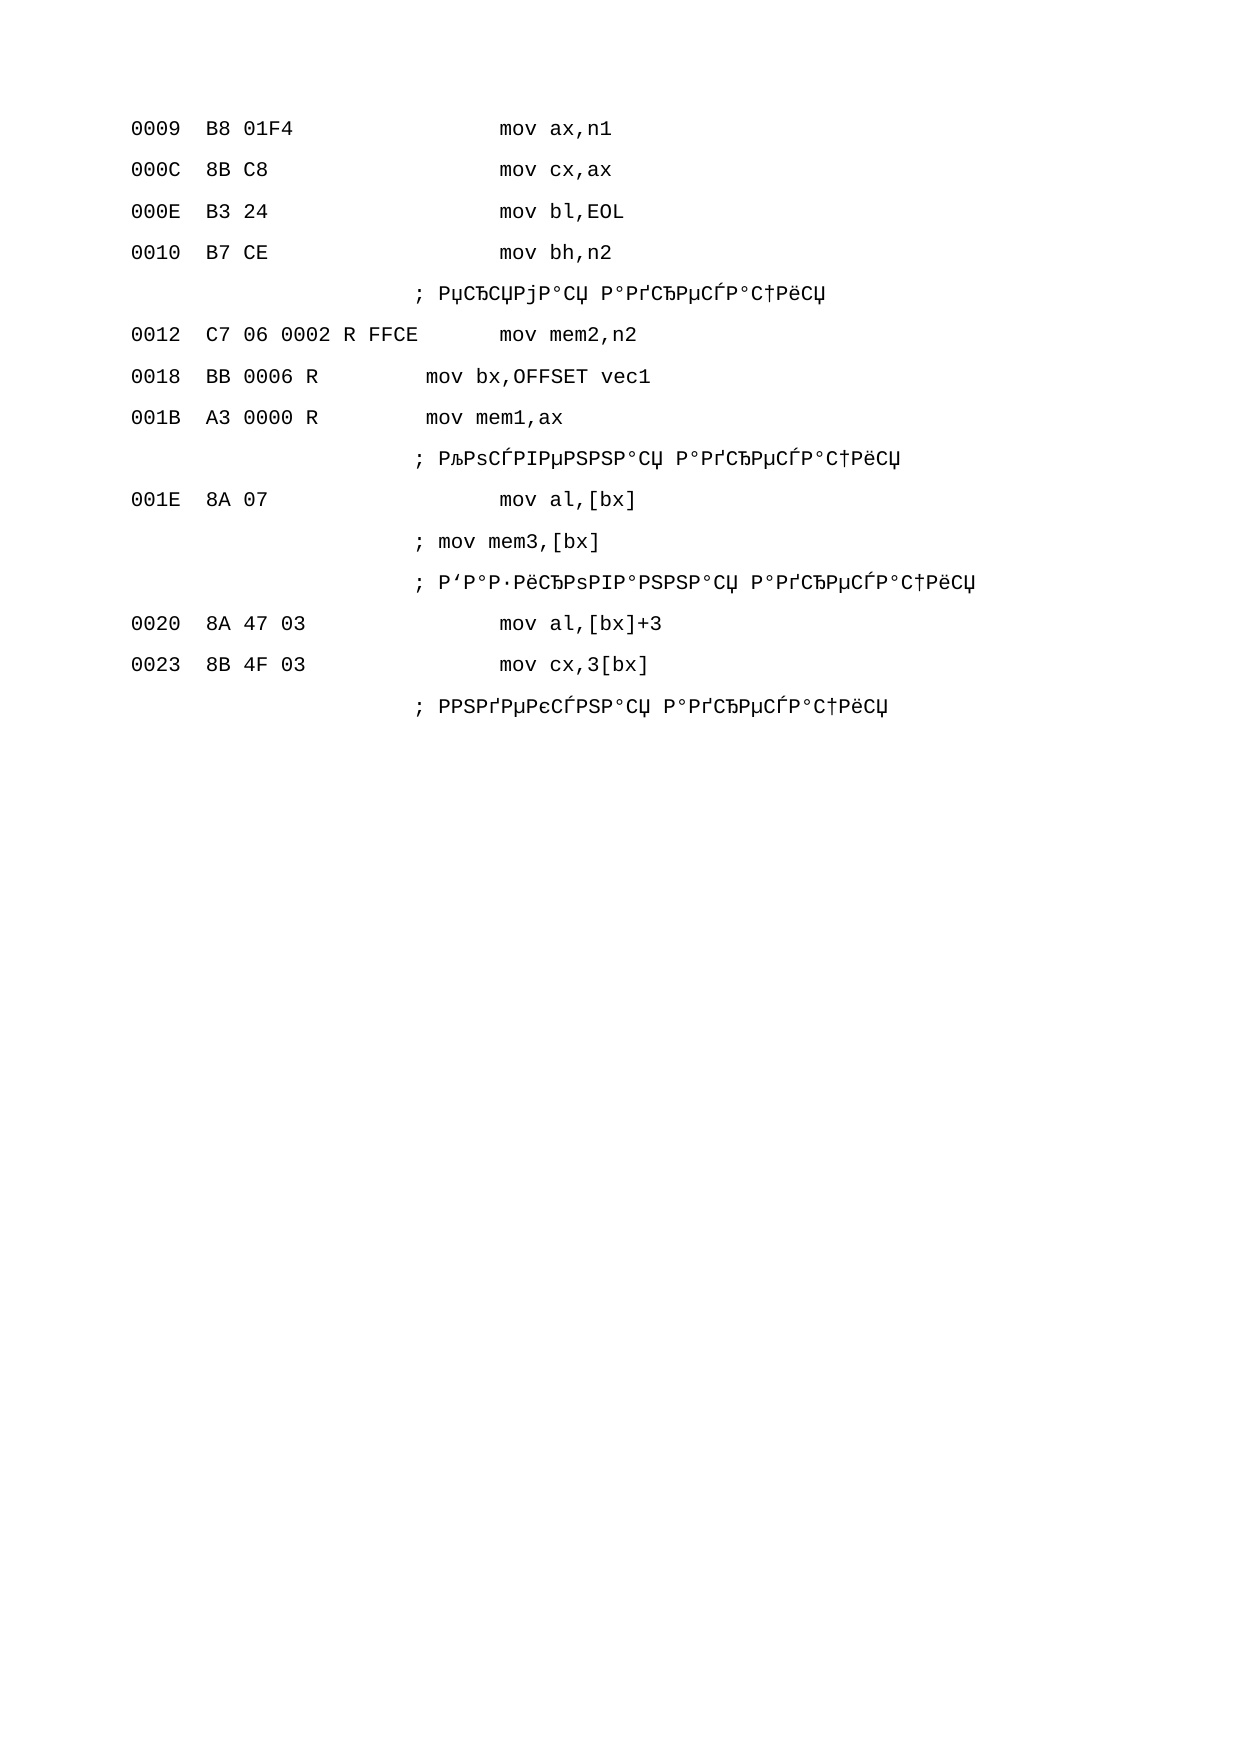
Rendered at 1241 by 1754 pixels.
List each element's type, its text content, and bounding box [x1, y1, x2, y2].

text 0020 8A 47 03 mov al,[bx]+3 [118, 613, 1122, 637]
text 000C 8B C8 mov cx,ax [118, 159, 1122, 183]
text 0010 B7 CE mov bh,n2 [118, 242, 1122, 266]
text 0023 8B 4F 03 mov cx,3[bx] [118, 654, 1122, 678]
text 0012 C7 06 0002 R FFCE mov mem2,n2 [118, 324, 1122, 348]
text ; РРЅРґРµРєСЃРЅР°СЏ Р°РґСЂРµСЃР°С†РёСЏ [118, 696, 1122, 719]
text ; РџСЂСЏРјР°СЏ Р°РґСЂРµСЃР°С†РёСЏ [118, 283, 1122, 307]
text ; Р‘Р°Р·РёСЂРѕРІР°РЅРЅР°СЏ Р°РґСЂРµСЃР°С†РёСЏ [118, 572, 1122, 596]
text 0009 B8 01F4 mov ax,n1 [118, 118, 1122, 142]
text ; mov mem3,[bx] [118, 531, 1122, 554]
text 001E 8A 07 mov al,[bx] [118, 489, 1122, 513]
text 000E B3 24 mov bl,EOL [118, 201, 1122, 224]
text ; РљРѕСЃРІРµРЅРЅР°СЏ Р°РґСЂРµСЃР°С†РёСЏ [118, 448, 1122, 472]
text 0018 BB 0006 R mov bx,OFFSET vec1 [118, 366, 1122, 389]
text 001B A3 0000 R mov mem1,ax [118, 407, 1122, 431]
